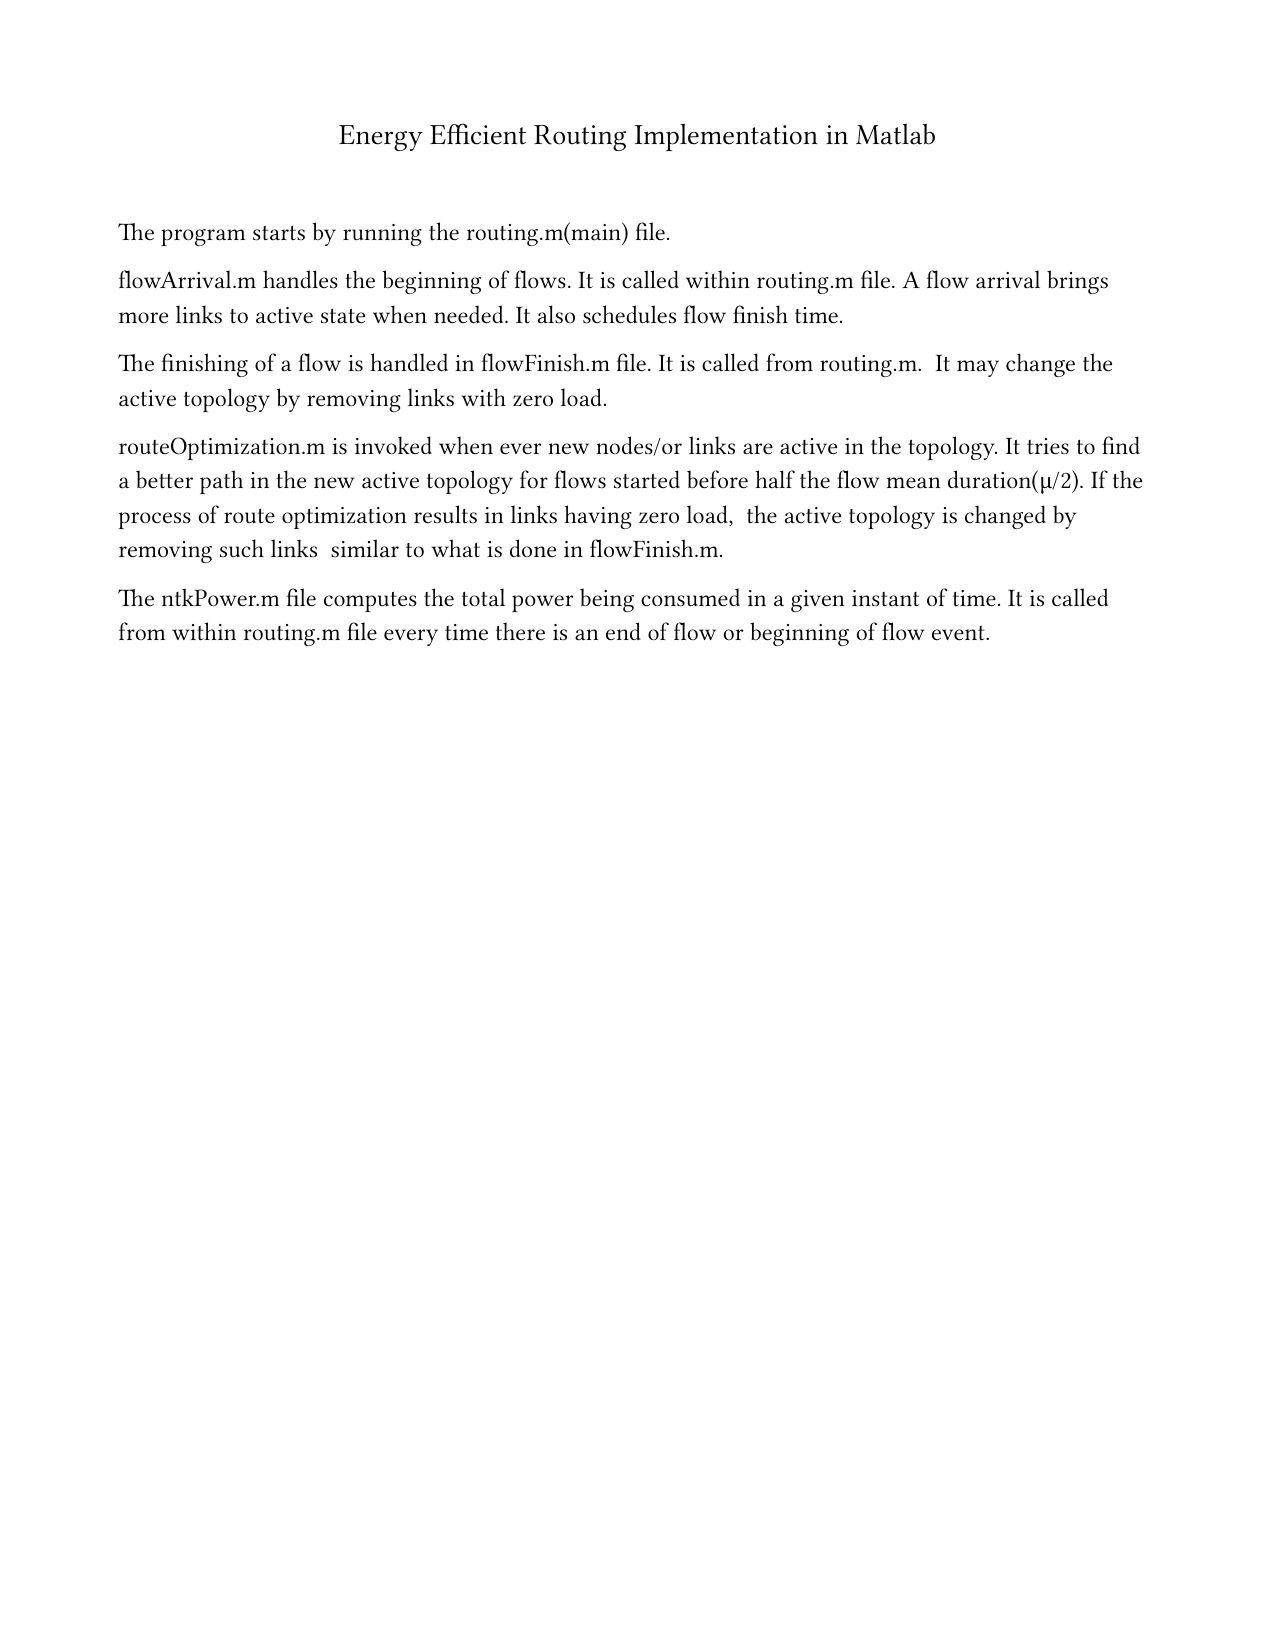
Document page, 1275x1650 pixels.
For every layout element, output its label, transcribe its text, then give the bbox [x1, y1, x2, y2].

text routeOptimization.m is invoked when ever new nodes/or links are active in the topology. It tries to find a better path in the new active topology for flows started before half the flow mean duration(µ/2). If the process of route optimization results in links having zero load, the active topology is changed by removing such links similar to what is done in flowFinish.m. [118, 432, 1157, 563]
text The program starts by running the routing.m(main) file. [118, 218, 1157, 246]
text The ntkPower.m file computes the total power being consumed in a given instant of time. It is called from within routing.m file every time there is an end of flow or beginning of flow event. [118, 584, 1157, 646]
text flowArrival.m handles the beginning of flows. It is called within routing.m file. A flow arrival brings more links to active state when needed. It also schedules flow finish time. [118, 267, 1157, 329]
text Energy Efficient Routing Implementation in Matlab [118, 118, 1157, 151]
text The finishing of a flow is handled in flowFinish.m file. It is called from routing.m. It may change the active topology by removing links with zero load. [118, 349, 1157, 412]
